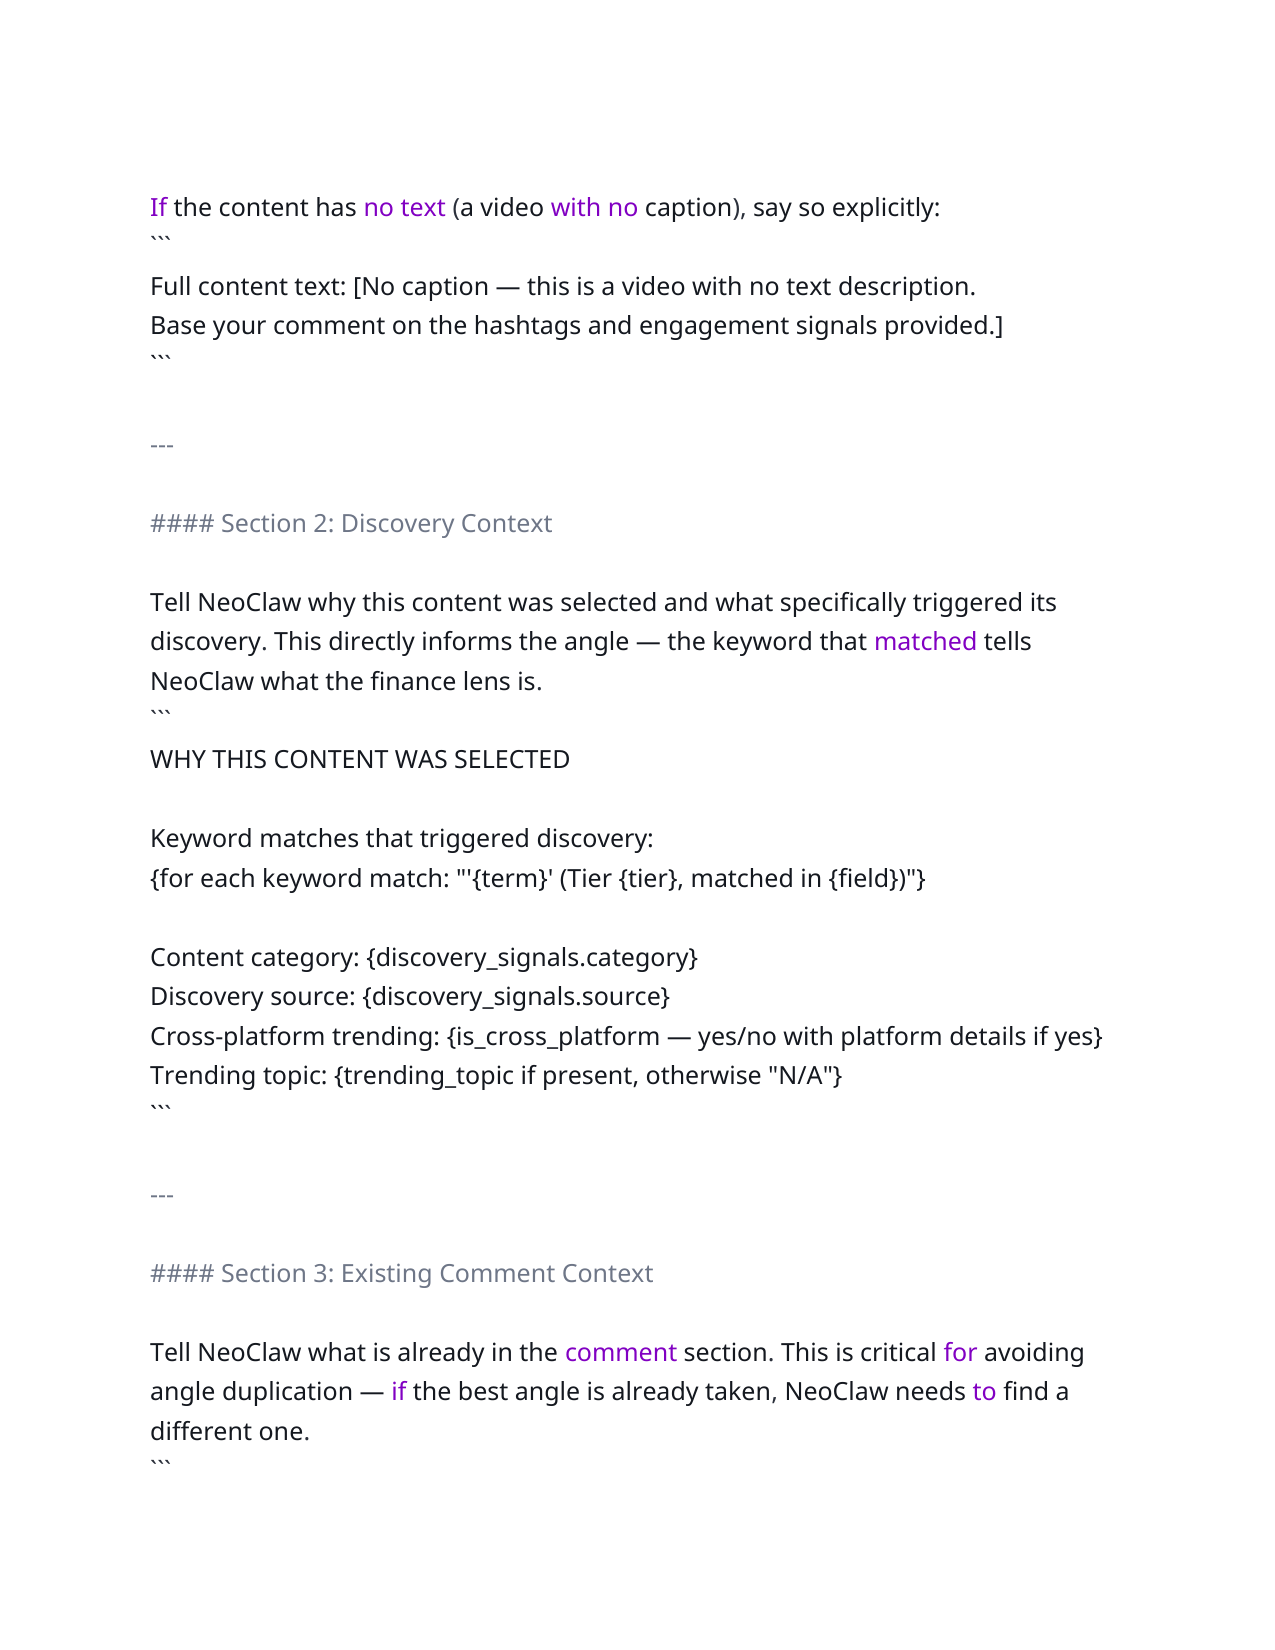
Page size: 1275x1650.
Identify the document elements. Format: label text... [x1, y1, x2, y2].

text If the content has no text (a video with no caption), say so explicitly: ``` Full content text: [No caption — this is a video with no text description. Base your comment on the hashtags and engagement signals provided.] ``` --- #### Section 2: Discovery Context Tell NeoСlaw why this content was selected and what specifically triggered its discovery. This directly informs the angle — the keyword that matched tells NeoСlaw what the finance lens is. ``` WHY THIS CONTENT WAS SELECTED Keyword matches that triggered discovery: {for each keyword match: "'{term}' (Tier {tier}, matched in {field})"} Content category: {discovery_signals.category} Discovery source: {discovery_signals.source} Cross-platform trending: {is_cross_platform — yes/no with platform details if yes} Trending topic: {trending_topic if present, otherwise "N/A"} ``` --- #### Section 3: Existing Comment Context Tell NeoСlaw what is already in the comment section. This is critical for avoiding angle duplication — if the best angle is already taken, NeoСlaw needs to find a different one. ``` [150, 150, 1125, 1487]
